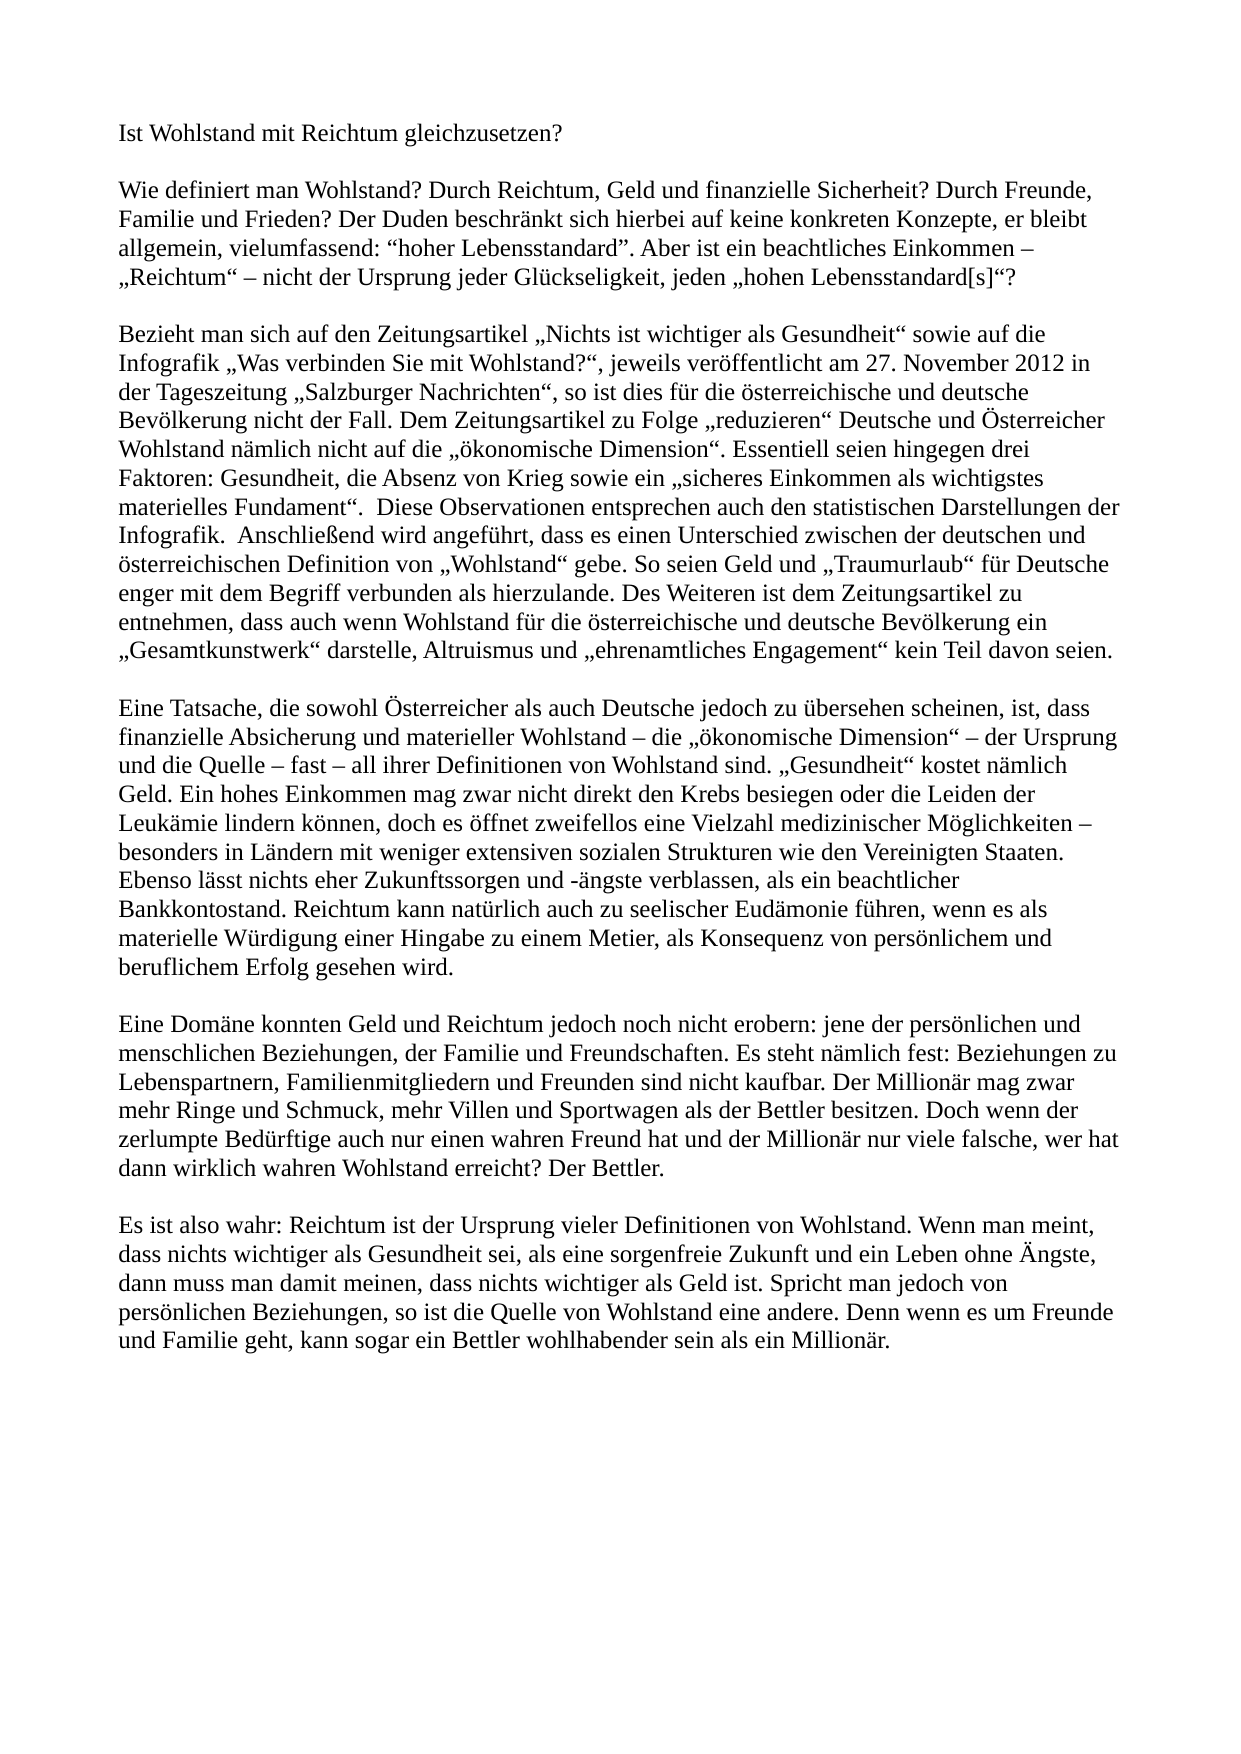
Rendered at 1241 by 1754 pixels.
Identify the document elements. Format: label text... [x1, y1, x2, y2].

text Eine Tatsache, die sowohl Österreicher als auch Deutsche jedoch zu übersehen scheinen, ist, dass finanzielle Absicherung und materieller Wohlstand – die „ökonomische Dimension“ – der Ursprung und die Quelle – fast – all ihrer Definitionen von Wohlstand sind. „Gesundheit“ kostet nämlich Geld. Ein hohes Einkommen mag zwar nicht direkt den Krebs besiegen oder die Leiden der Leukämie lindern können, doch es öffnet zweifellos eine Vielzahl medizinischer Möglichkeiten – besonders in Ländern mit weniger extensiven sozialen Strukturen wie den Vereinigten Staaten. Ebenso lässt nichts eher Zukunftssorgen und -ängste verblassen, als ein beachtlicher Bankkontostand. Reichtum kann natürlich auch zu seelischer Eudämonie führen, wenn es als materielle Würdigung einer Hingabe zu einem Metier, als Konsequenz von persönlichem und beruflichem Erfolg gesehen wird. [118, 693, 1122, 981]
text Eine Domäne konnten Geld und Reichtum jedoch noch nicht erobern: jene der persönlichen und menschlichen Beziehungen, der Familie und Freundschaften. Es steht nämlich fest: Beziehungen zu Lebenspartnern, Familienmitgliedern und Freunden sind nicht kaufbar. Der Millionär mag zwar mehr Ringe und Schmuck, mehr Villen und Sportwagen als der Bettler besitzen. Doch wenn der zerlumpte Bedürftige auch nur einen wahren Freund hat und der Millionär nur viele falsche, wer hat dann wirklich wahren Wohlstand erreicht? Der Bettler. [118, 1009, 1122, 1182]
text Ist Wohlstand mit Reichtum gleichzusetzen? [118, 118, 1122, 147]
text Wie definiert man Wohlstand? Durch Reichtum, Geld und finanzielle Sicherheit? Durch Freunde, Familie und Frieden? Der Duden beschränkt sich hierbei auf keine konkreten Konzepte, er bleibt allgemein, vielumfassend: “hoher Lebensstandard”. Aber ist ein beachtliches Einkommen – „Reichtum“ – nicht der Ursprung jeder Glückseligkeit, jeden „hohen Lebensstandard[s]“? [118, 176, 1122, 291]
text Bezieht man sich auf den Zeitungsartikel „Nichts ist wichtiger als Gesundheit“ sowie auf die Infografik „Was verbinden Sie mit Wohlstand?“, jeweils veröffentlicht am 27. November 2012 in der Tageszeitung „Salzburger Nachrichten“, so ist dies für die österreichische und deutsche Bevölkerung nicht der Fall. Dem Zeitungsartikel zu Folge „reduzieren“ Deutsche und Österreicher Wohlstand nämlich nicht auf die „ökonomische Dimension“. Essentiell seien hingegen drei Faktoren: Gesundheit, die Absenz von Krieg sowie ein „sicheres Einkommen als wichtigstes materielles Fundament“. Diese Observationen entsprechen auch den statistischen Darstellungen der Infografik. Anschließend wird angeführt, dass es einen Unterschied zwischen der deutschen und österreichischen Definition von „Wohlstand“ gebe. So seien Geld und „Traumurlaub“ für Deutsche enger mit dem Begriff verbunden als hierzulande. Des Weiteren ist dem Zeitungsartikel zu entnehmen, dass auch wenn Wohlstand für die österreichische und deutsche Bevölkerung ein „Gesamtkunstwerk“ darstelle, Altruismus und „ehrenamtliches Engagement“ kein Teil davon seien. [118, 319, 1122, 664]
text Es ist also wahr: Reichtum ist der Ursprung vieler Definitionen von Wohlstand. Wenn man meint, dass nichts wichtiger als Gesundheit sei, als eine sorgenfreie Zukunft und ein Leben ohne Ängste, dann muss man damit meinen, dass nichts wichtiger als Geld ist. Spricht man jedoch von persönlichen Beziehungen, so ist die Quelle von Wohlstand eine andere. Denn wenn es um Freunde und Familie geht, kann sogar ein Bettler wohlhabender sein als ein Millionär. [118, 1211, 1122, 1354]
